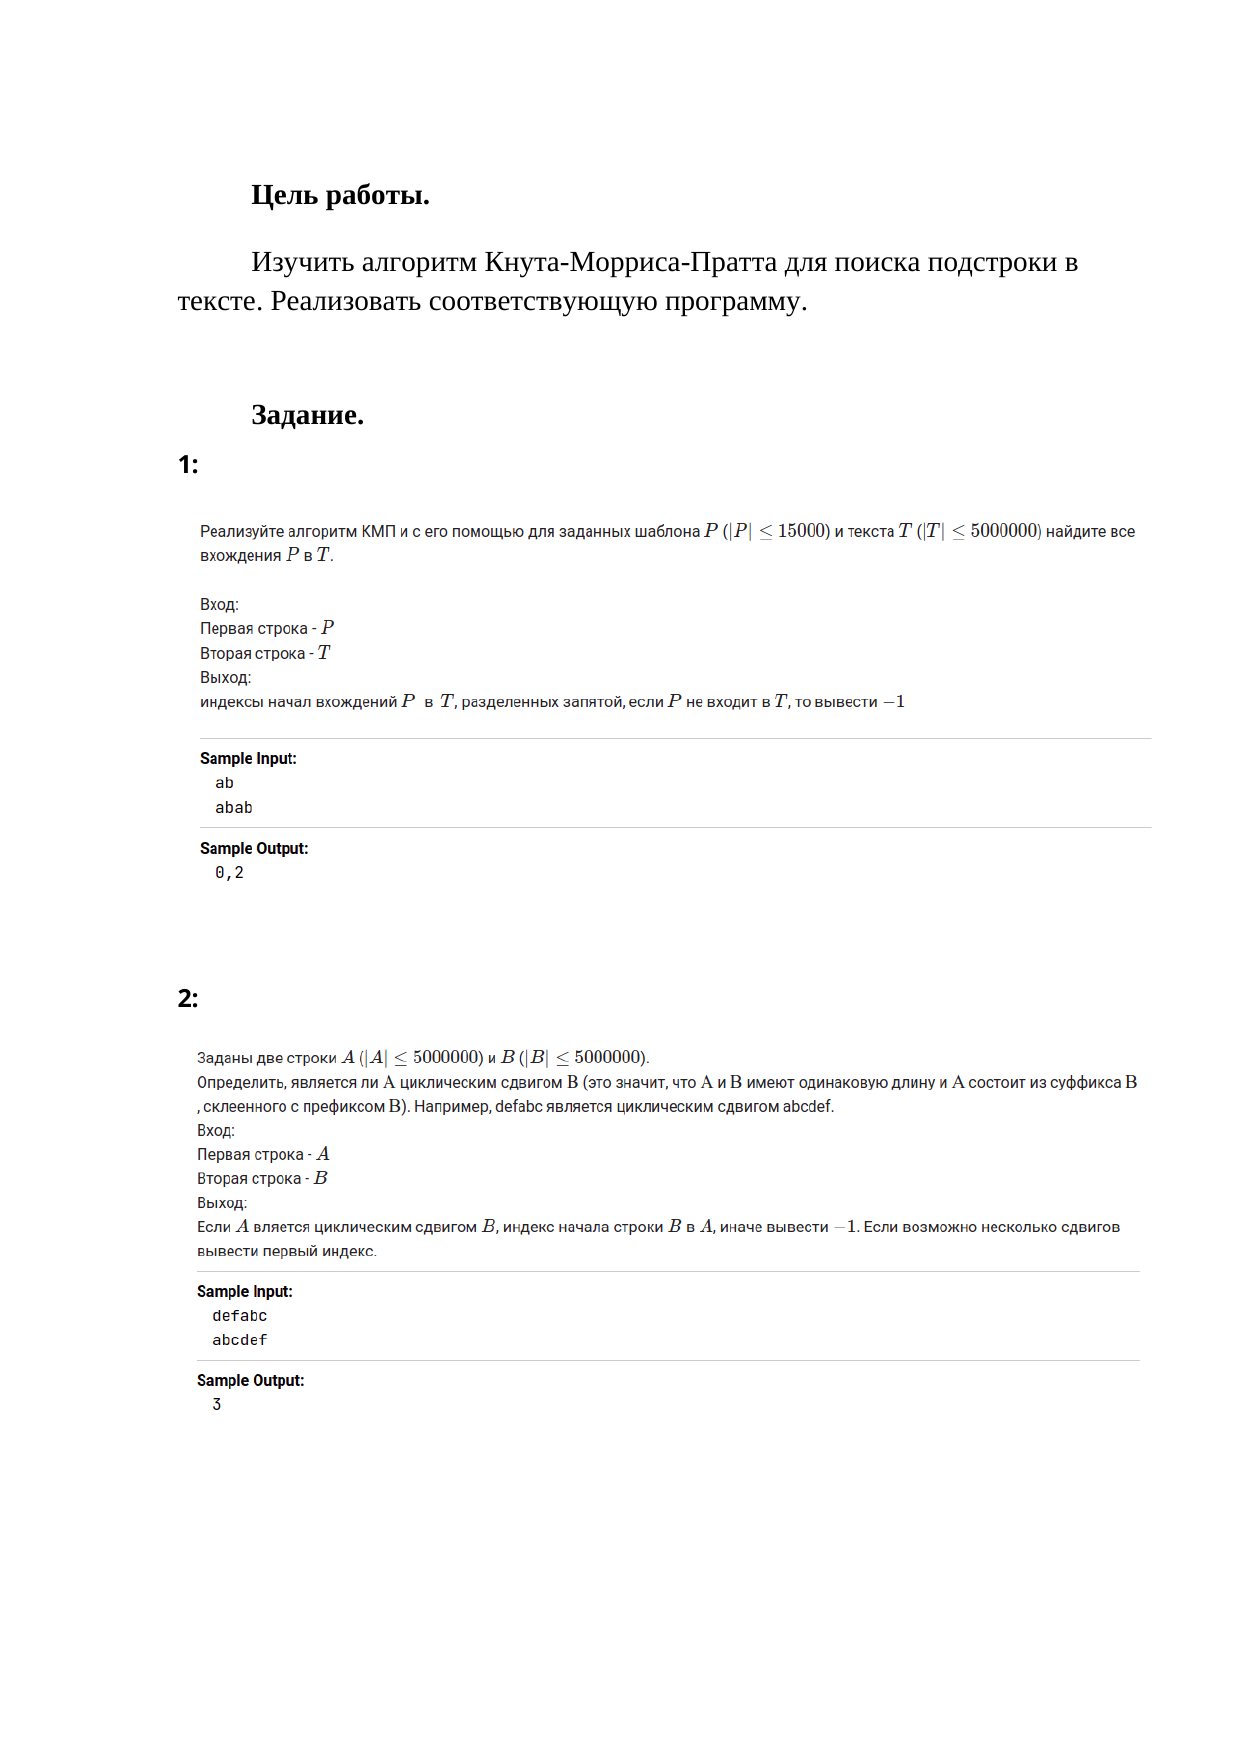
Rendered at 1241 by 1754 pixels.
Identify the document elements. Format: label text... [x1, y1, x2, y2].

text Задание. [177, 397, 1152, 430]
text Изучить алгоритм Кнута-Морриса-Пратта для поиска подстроки в тексте. Реализовать соответствующую программу. [177, 244, 1152, 317]
text 1: [177, 447, 1152, 481]
text Цель работы. [177, 177, 1152, 210]
picture [177, 1034, 1152, 1422]
text 2: [177, 981, 1152, 1014]
picture [177, 501, 1152, 900]
